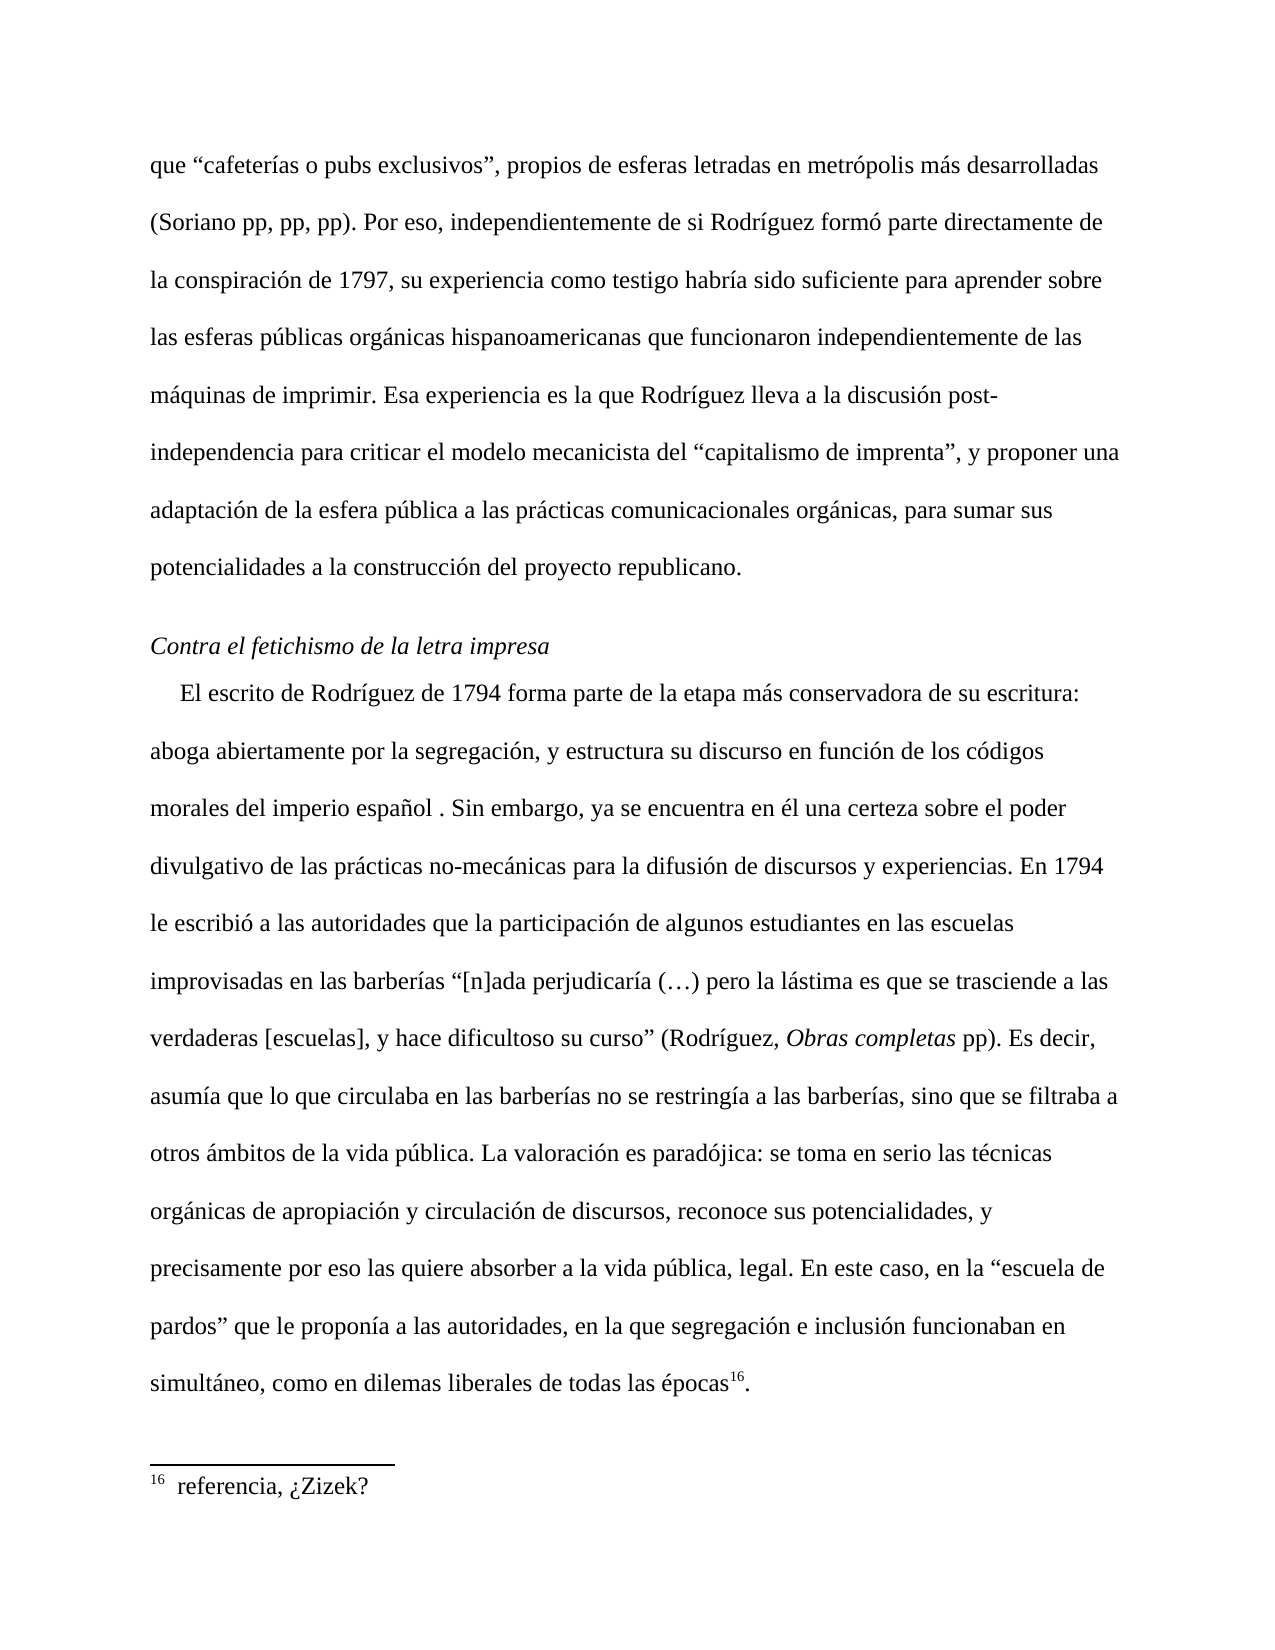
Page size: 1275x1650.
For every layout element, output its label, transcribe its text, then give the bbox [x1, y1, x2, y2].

text referencia, ¿Zizek? [150, 1471, 1125, 1500]
subtitle Contra el fetichismo de la letra impresa [150, 631, 1125, 659]
text que “cafeterías o pubs exclusivos”, propios de esferas letradas en metrópolis más desarrolladas (Soriano pp, pp, pp). Por eso, independientemente de si Rodríguez formó parte directamente de la conspiración de 1797, su experiencia como testigo habría sido suficiente para aprender sobre las esferas públicas orgánicas hispanoamericanas que funcionaron independientemente de las máquinas de imprimir. Esa experiencia es la que Rodríguez lleva a la discusión post-independencia para criticar el modelo mecanicista del “capitalismo de imprenta”, y proponer una adaptación de la esfera pública a las prácticas comunicacionales orgánicas, para sumar sus potencialidades a la construcción del proyecto republicano. [150, 150, 1125, 581]
text El escrito de Rodríguez de 1794 forma parte de la etapa más conservadora de su escritura: aboga abiertamente por la segregación, y estructura su discurso en función de los códigos morales del imperio español . Sin embargo, ya se encuentra en él una certeza sobre el poder divulgativo de las prácticas no-mecánicas para la difusión de discursos y experiencias. En 1794 le escribió a las autoridades que la participación de algunos estudiantes en las escuelas improvisadas en las barberías “[n]ada perjudicaría (…) pero la lástima es que se trasciende a las verdaderas [escuelas], y hace dificultoso su curso” (Rodríguez, Obras completas pp). Es decir, asumía que lo que circulaba en las barberías no se restringía a las barberías, sino que se filtraba a otros ámbitos de la vida pública. La valoración es paradójica: se toma en serio las técnicas orgánicas de apropiación y circulación de discursos, reconoce sus potencialidades, y precisamente por eso las quiere absorber a la vida pública, legal. En este caso, en la “escuela de pardos” que le proponía a las autoridades, en la que segregación e inclusión funcionaban en simultáneo, como en dilemas liberales de todas las épocas. [150, 678, 1125, 1397]
